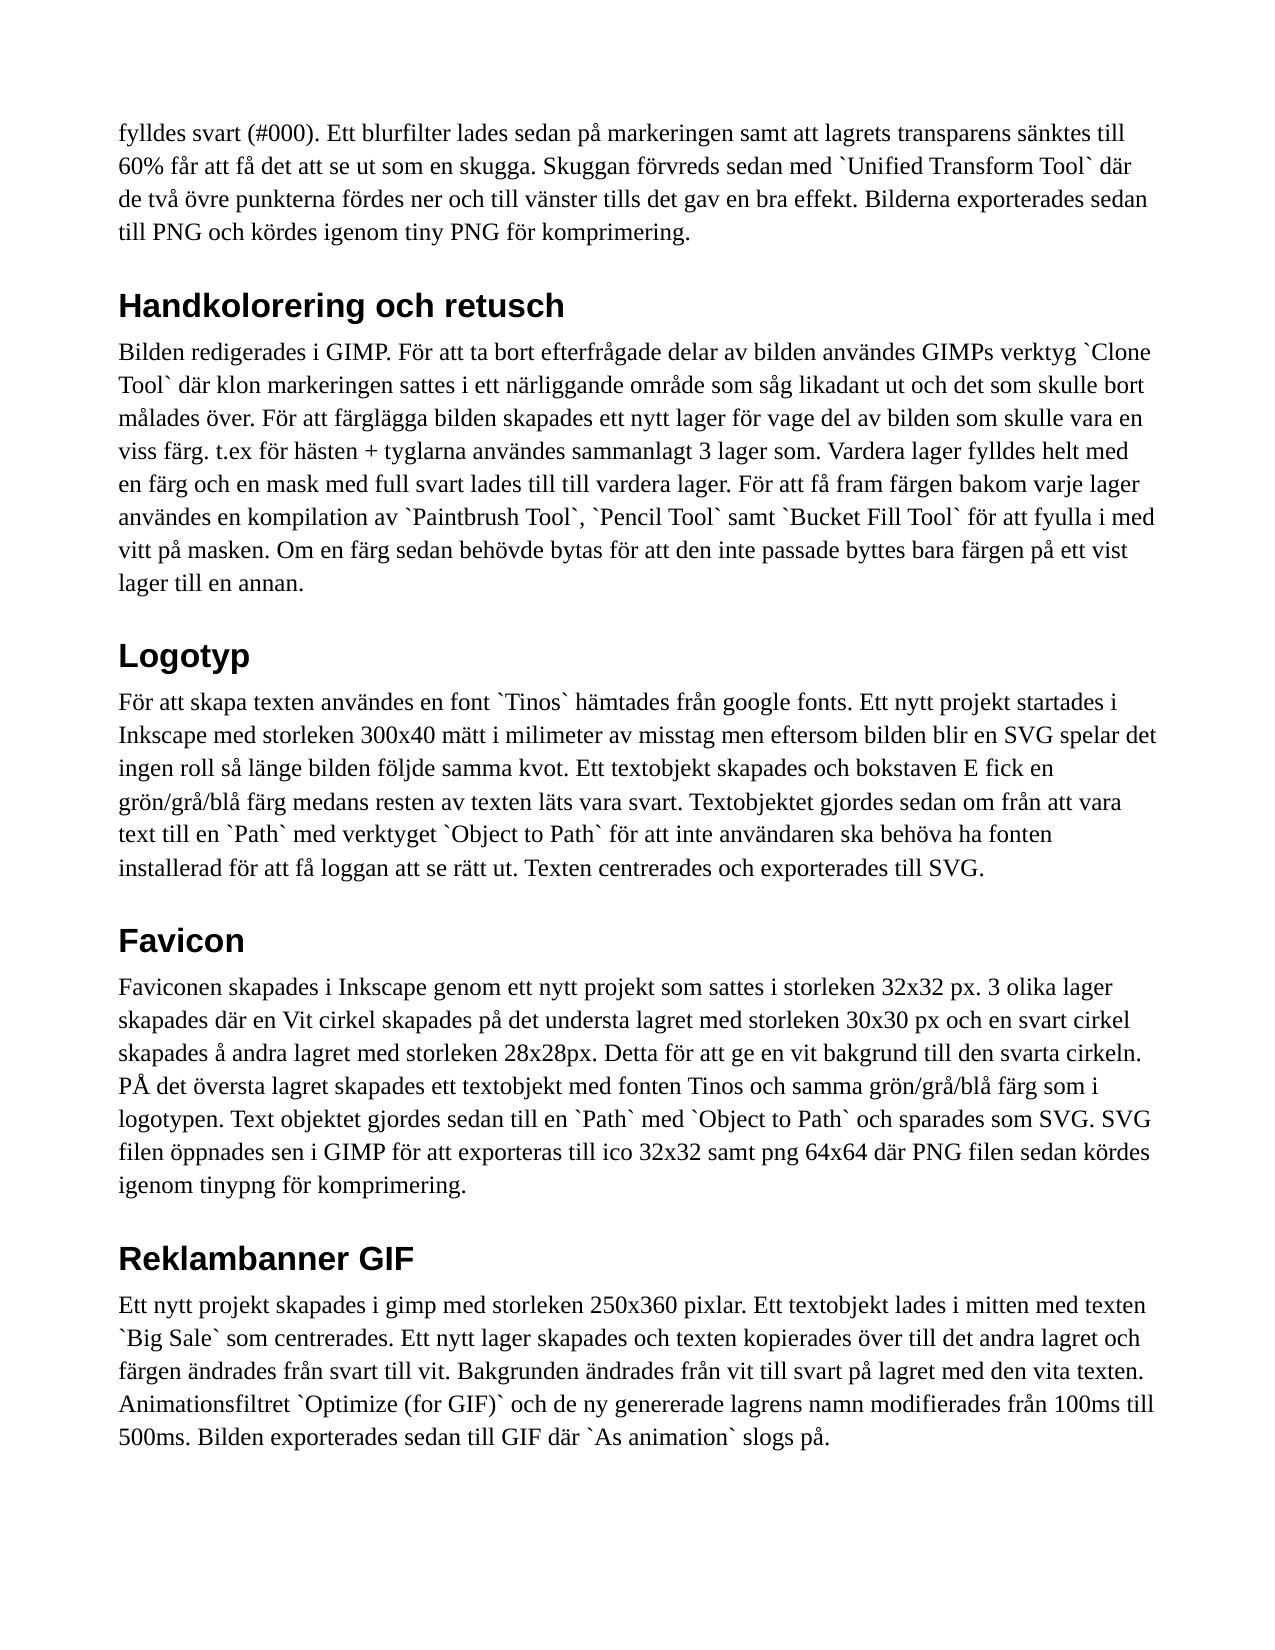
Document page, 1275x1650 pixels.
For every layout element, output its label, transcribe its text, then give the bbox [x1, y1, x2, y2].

subtitle Handkolorering och retusch [118, 286, 1157, 324]
subtitle Favicon [118, 921, 1157, 960]
text Ett nytt projekt skapades i gimp med storleken 250x360 pixlar. Ett textobjekt lades i mitten med texten `Big Sale` som centrerades. Ett nytt lager skapades och texten kopierades över till det andra lagret och färgen ändrades från svart till vit. Bakgrunden ändrades från vit till svart på lagret med den vita texten. Animationsfiltret `Optimize (for GIF)` och de ny genererade lagrens namn modifierades från 100ms till 500ms. Bilden exporterades sedan till GIF där `As animation` slogs på. [118, 1290, 1157, 1451]
text fylldes svart (#000). Ett blurfilter lades sedan på markeringen samt att lagrets transparens sänktes till 60% får att få det att se ut som en skugga. Skuggan förvreds sedan med `Unified Transform Tool` där de två övre punkterna fördes ner och till vänster tills det gav en bra effekt. Bilderna exporterades sedan till PNG och kördes igenom tiny PNG för komprimering. [118, 118, 1157, 246]
subtitle Logotyp [118, 636, 1157, 675]
text Faviconen skapades i Inkscape genom ett nytt projekt som sattes i storleken 32x32 px. 3 olika lager skapades där en Vit cirkel skapades på det understa lagret med storleken 30x30 px och en svart cirkel skapades å andra lagret med storleken 28x28px. Detta för att ge en vit bakgrund till den svarta cirkeln. PÅ det översta lagret skapades ett textobjekt med fonten Tinos och samma grön/grå/blå färg som i logotypen. Text objektet gjordes sedan till en `Path` med `Object to Path` och sparades som SVG. SVG filen öppnades sen i GIMP för att exporteras till ico 32x32 samt png 64x64 där PNG filen sedan kördes igenom tinypng för komprimering. [118, 972, 1157, 1199]
subtitle Reklambanner GIF [118, 1239, 1157, 1277]
text För att skapa texten användes en font `Tinos` hämtades från google fonts. Ett nytt projekt startades i Inkscape med storleken 300x40 mätt i milimeter av misstag men eftersom bilden blir en SVG spelar det ingen roll så länge bilden följde samma kvot. Ett textobjekt skapades och bokstaven E fick en grön/grå/blå färg medans resten av texten läts vara svart. Textobjektet gjordes sedan om från att vara text till en `Path` med verktyget `Object to Path` för att inte användaren ska behöva ha fonten installerad för att få loggan att se rätt ut. Texten centrerades och exporterades till SVG. [118, 687, 1157, 881]
text Bilden redigerades i GIMP. För att ta bort efterfrågade delar av bilden användes GIMPs verktyg `Clone Tool` där klon markeringen sattes i ett närliggande område som såg likadant ut och det som skulle bort målades över. För att färglägga bilden skapades ett nytt lager för vage del av bilden som skulle vara en viss färg. t.ex för hästen + tyglarna användes sammanlagt 3 lager som. Vardera lager fylldes helt med en färg och en mask med full svart lades till till vardera lager. För att få fram färgen bakom varje lager användes en kompilation av `Paintbrush Tool`, `Pencil Tool` samt `Bucket Fill Tool` för att fyulla i med vitt på masken. Om en färg sedan behövde bytas för att den inte passade byttes bara färgen på ett vist lager till en annan. [118, 337, 1157, 597]
